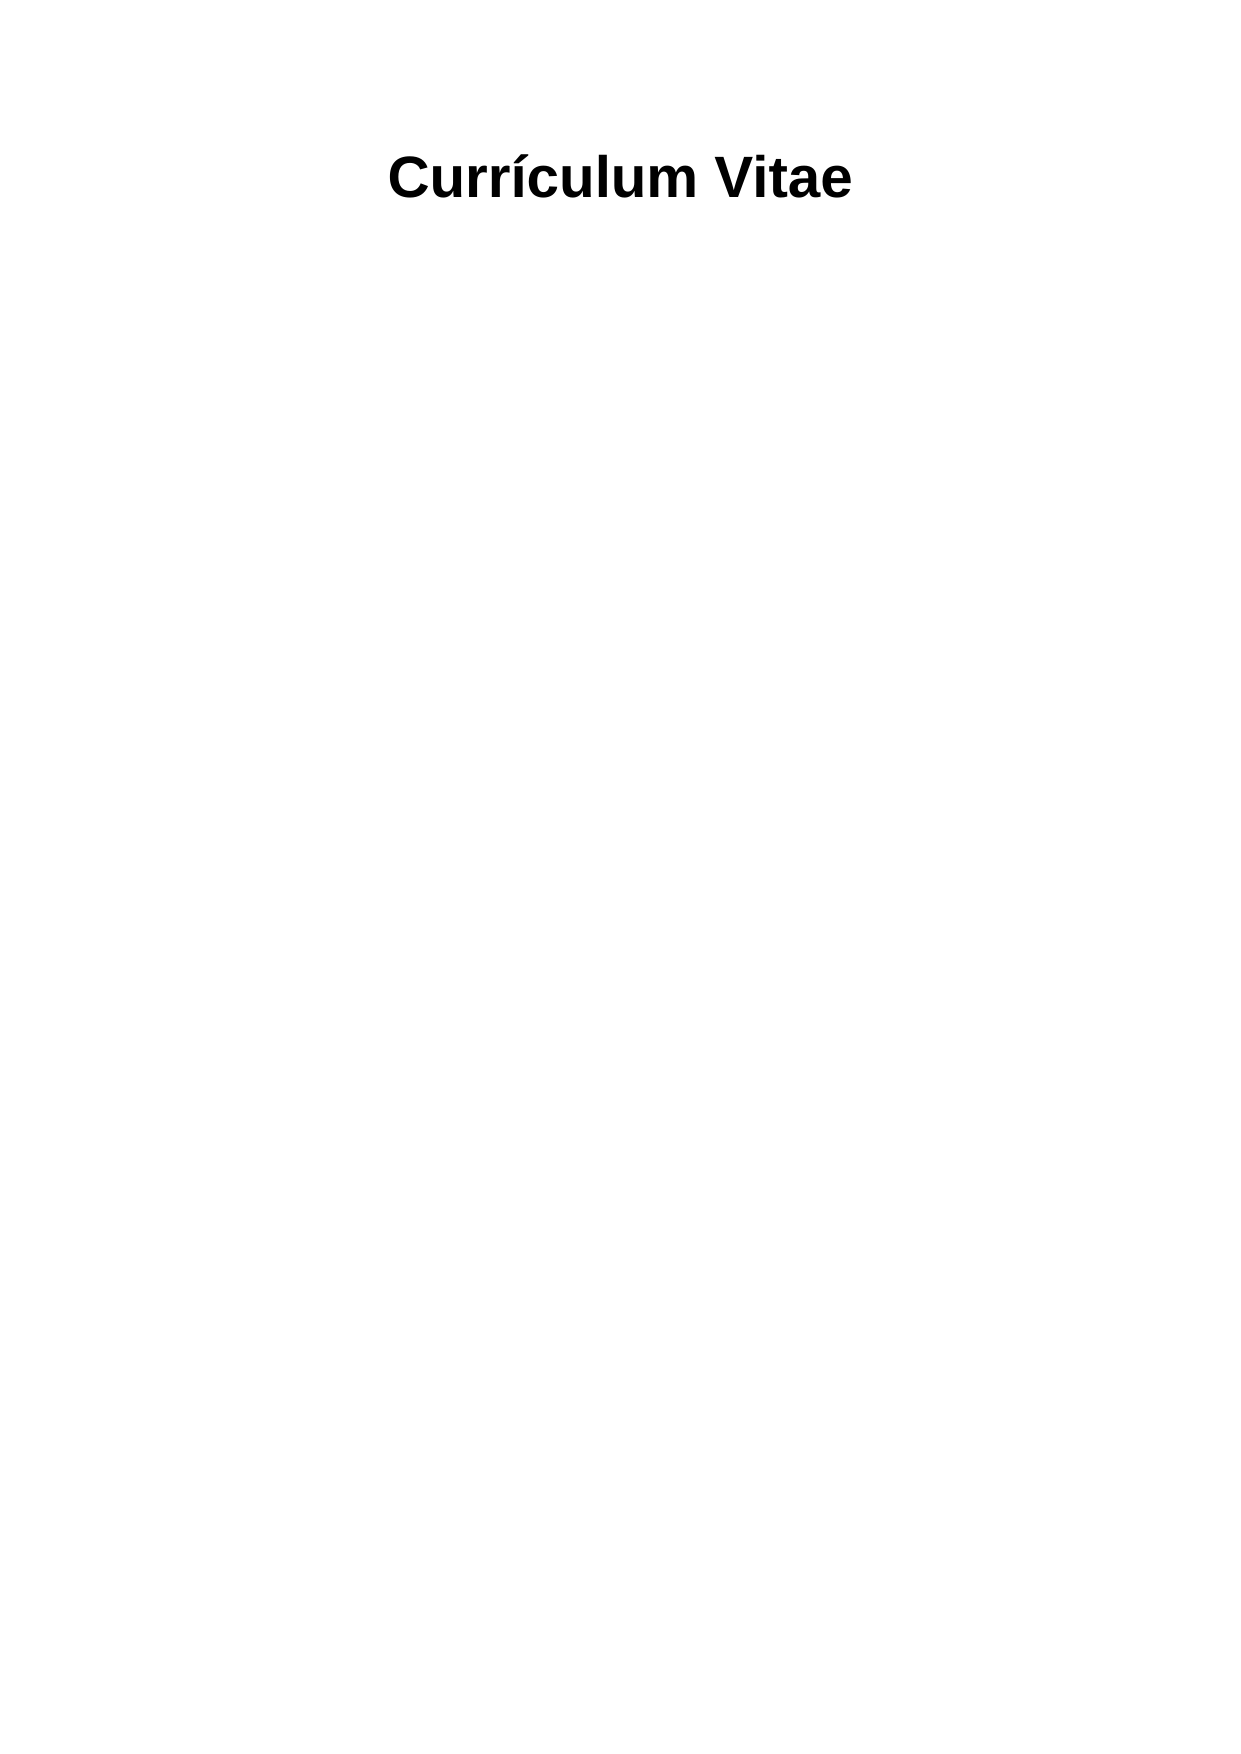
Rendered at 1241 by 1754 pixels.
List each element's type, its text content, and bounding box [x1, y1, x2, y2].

title Currículum Vitae [118, 143, 1122, 210]
